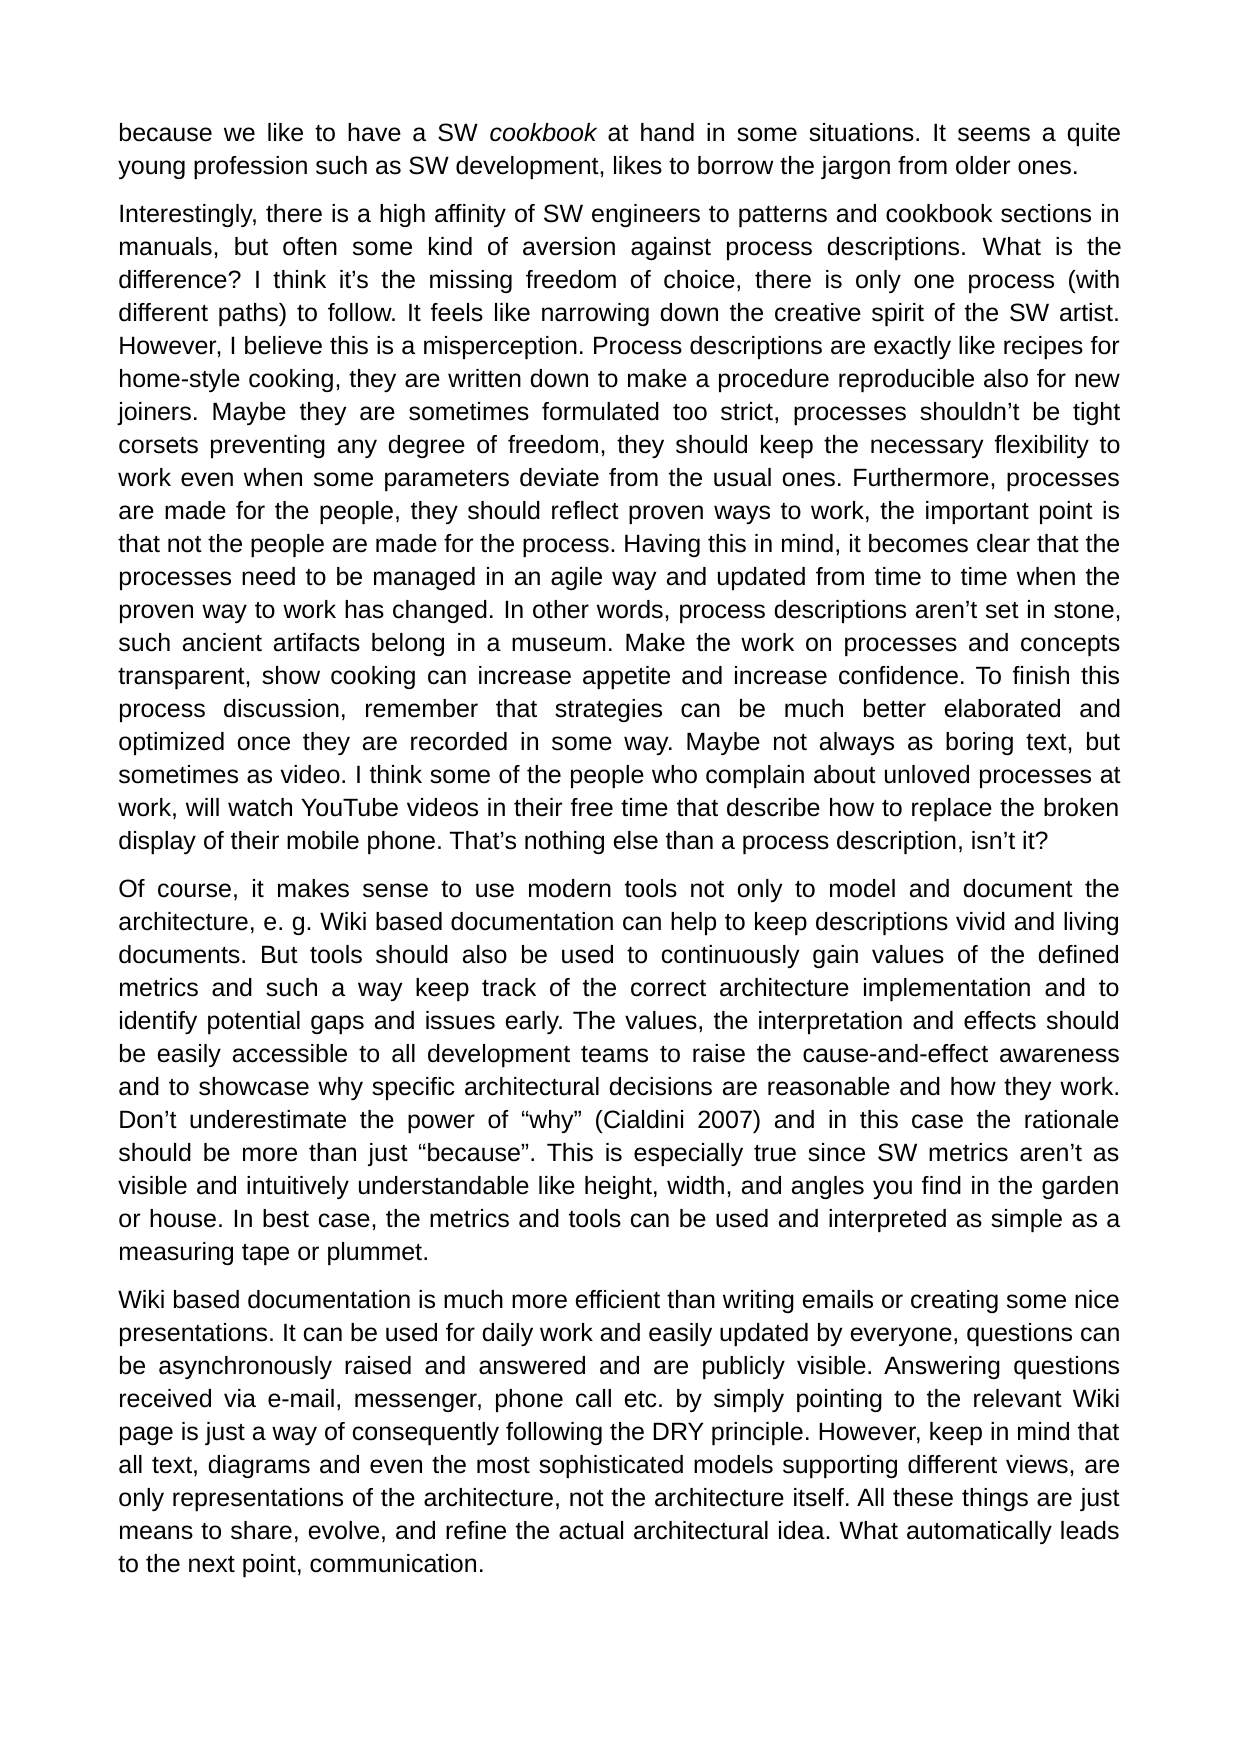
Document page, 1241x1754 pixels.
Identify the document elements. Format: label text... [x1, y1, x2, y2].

text Wiki based documentation is much more efficient than writing emails or creating some nice presentations. It can be used for daily work and easily updated by everyone, questions can be asynchronously raised and answered and are publicly visible. Answering questions received via e-mail, messenger, phone call etc. by simply pointing to the relevant Wiki page is just a way of consequently following the DRY principle. However, keep in mind that all text, diagrams and even the most sophisticated models supporting different views, are only representations of the architecture, not the architecture itself. All these things are just means to share, evolve, and refine the actual architectural idea. What automatically leads to the next point, communication. [118, 1284, 1122, 1577]
text Interestingly, there is a high affinity of SW engineers to patterns and cookbook sections in manuals, but often some kind of aversion against process descriptions. What is the difference? I think it’s the missing freedom of choice, there is only one process (with different paths) to follow. It feels like narrowing down the creative spirit of the SW artist. However, I believe this is a misperception. Process descriptions are exactly like recipes for home-style cooking, they are written down to make a procedure reproducible also for new joiners. Maybe they are sometimes formulated too strict, processes shouldn’t be tight corsets preventing any degree of freedom, they should keep the necessary flexibility to work even when some parameters deviate from the usual ones. Furthermore, processes are made for the people, they should reflect proven ways to work, the important point is that not the people are made for the process. Having this in mind, it becomes clear that the processes need to be managed in an agile way and updated from time to time when the proven way to work has changed. In other words, process descriptions aren’t set in stone, such ancient artifacts belong in a museum. Make the work on processes and concepts transparent, show cooking can increase appetite and increase confidence. To finish this process discussion, remember that strategies can be much better elaborated and optimized once they are recorded in some way. Maybe not always as boring text, but sometimes as video. I think some of the people who complain about unloved processes at work, will watch YouTube videos in their free time that describe how to replace the broken display of their mobile phone. That’s nothing else than a process description, isn’t it? [118, 199, 1122, 855]
text Of course, it makes sense to use modern tools not only to model and document the architecture, e. g. Wiki based documentation can help to keep descriptions vivid and living documents. But tools should also be used to continuously gain values of the defined metrics and such a way keep track of the correct architecture implementation and to identify potential gaps and issues early. The values, the interpretation and effects should be easily accessible to all development teams to raise the cause-and-effect awareness and to showcase why specific architectural decisions are reasonable and how they work. Don’t underestimate the power of “why” (Cialdini 2007) and in this case the rationale should be more than just “because”. This is especially true since SW metrics aren’t as visible and intuitively understandable like height, width, and angles you find in the garden or house. In best case, the metrics and tools can be used and interpreted as simple as a measuring tape or plummet. [118, 874, 1122, 1266]
text because we like to have a SW cookbook at hand in some situations. It seems a quite young profession such as SW development, likes to borrow the jargon from older ones. [118, 118, 1122, 180]
